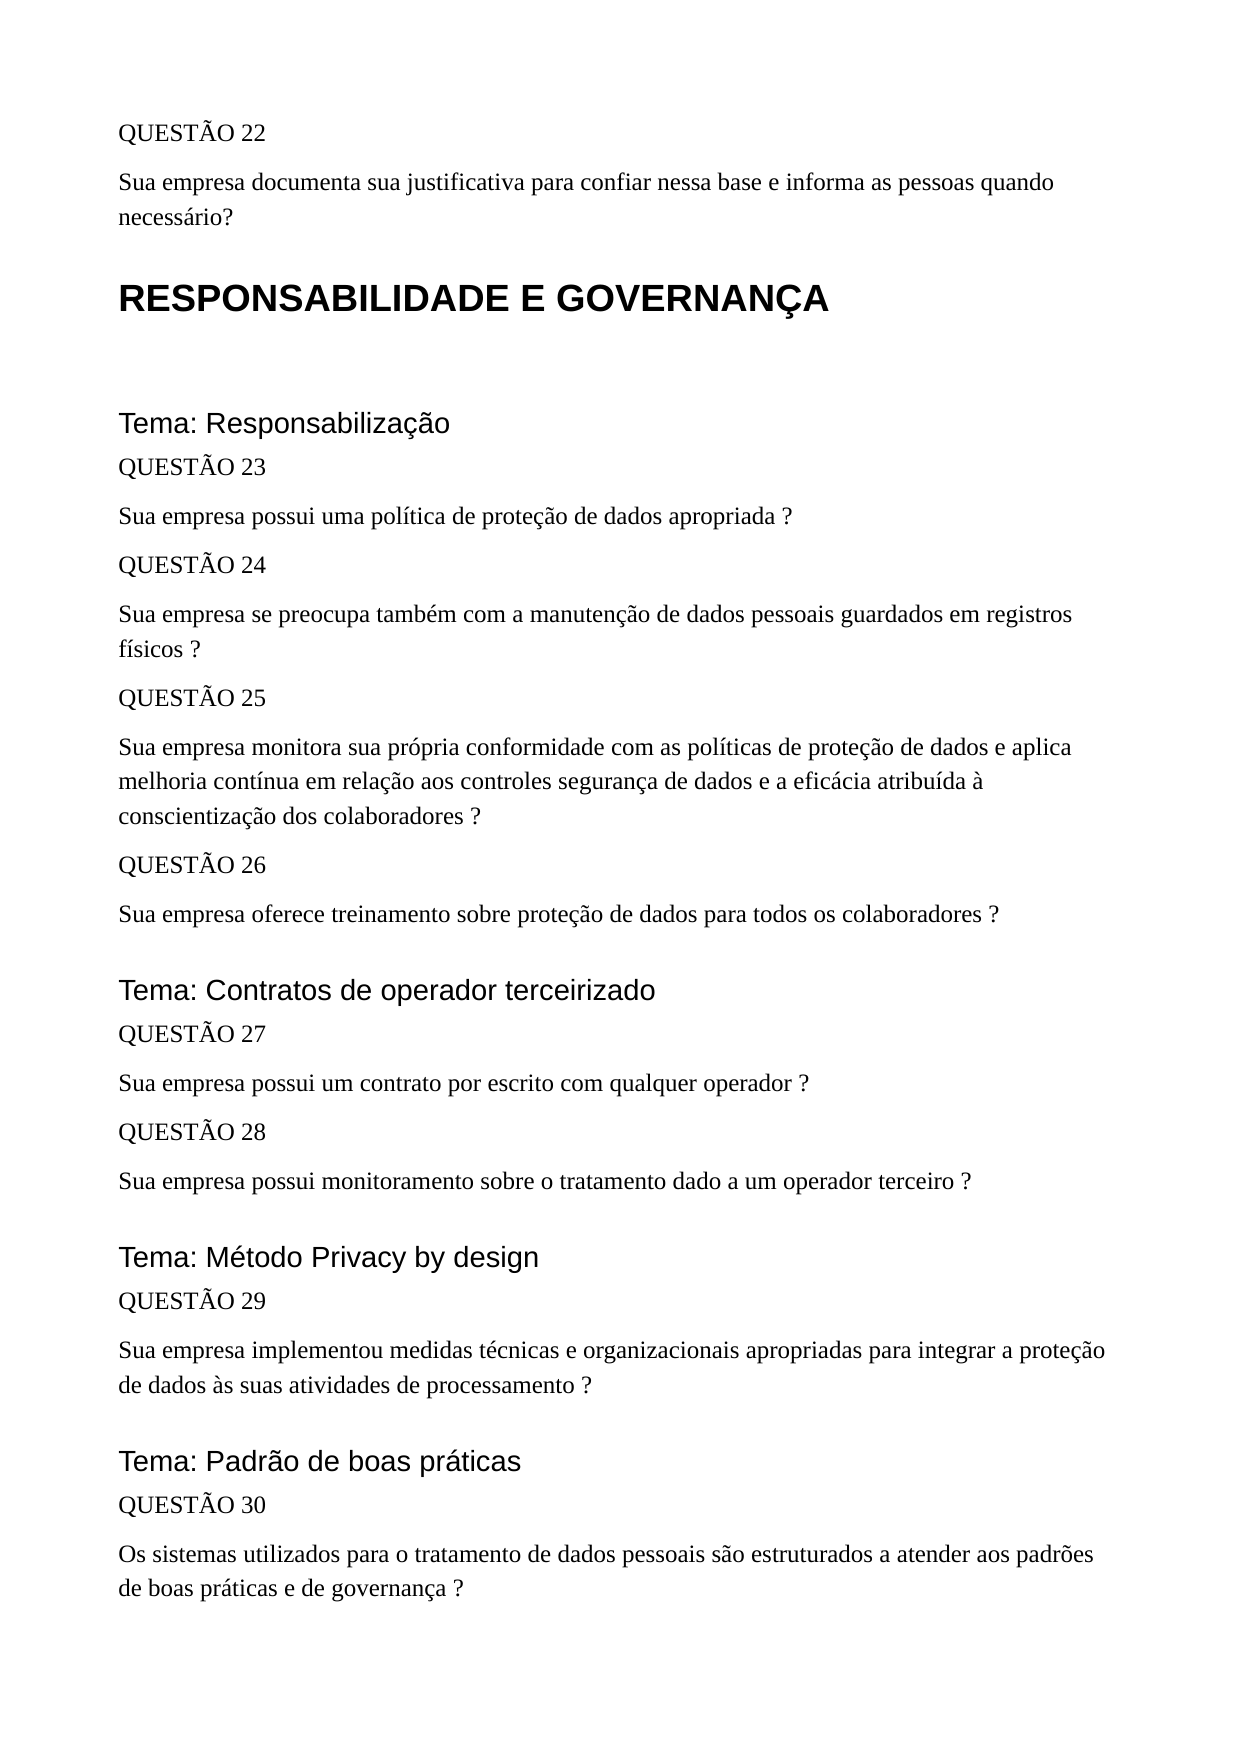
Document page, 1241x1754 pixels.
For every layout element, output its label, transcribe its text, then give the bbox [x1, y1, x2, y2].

text QUESTÃO 28 [118, 1117, 1122, 1146]
text QUESTÃO 23 [118, 452, 1122, 481]
subtitle Tema: Padrão de boas práticas [118, 1444, 1122, 1477]
text Sua empresa documenta sua justificativa para confiar nessa base e informa as pessoas quando necessário? [118, 167, 1122, 230]
text Sua empresa possui uma política de proteção de dados apropriada ? [118, 501, 1122, 530]
text QUESTÃO 22 [118, 118, 1122, 147]
text QUESTÃO 26 [118, 850, 1122, 878]
subtitle RESPONSABILIDADE E GOVERNANÇA [118, 276, 1122, 319]
subtitle Tema: Contratos de operador terceirizado [118, 973, 1122, 1006]
subtitle Tema: Responsabilização [118, 406, 1122, 439]
text QUESTÃO 25 [118, 683, 1122, 711]
text QUESTÃO 29 [118, 1286, 1122, 1315]
text QUESTÃO 24 [118, 550, 1122, 579]
text Sua empresa possui monitoramento sobre o tratamento dado a um operador terceiro ? [118, 1166, 1122, 1195]
text Sua empresa monitora sua própria conformidade com as políticas de proteção de dados e aplica melhoria contínua em relação aos controles segurança de dados e a eficácia atribuída à conscientização dos colaboradores ? [118, 732, 1122, 829]
subtitle Tema: Método Privacy by design [118, 1240, 1122, 1274]
text QUESTÃO 30 [118, 1490, 1122, 1519]
text QUESTÃO 27 [118, 1019, 1122, 1048]
text Sua empresa se preocupa também com a manutenção de dados pessoais guardados em registros físicos ? [118, 599, 1122, 662]
text Os sistemas utilizados para o tratamento de dados pessoais são estruturados a atender aos padrões de boas práticas e de governança ? [118, 1539, 1122, 1602]
text Sua empresa possui um contrato por escrito com qualquer operador ? [118, 1068, 1122, 1097]
text Sua empresa oferece treinamento sobre proteção de dados para todos os colaboradores ? [118, 899, 1122, 928]
text Sua empresa implementou medidas técnicas e organizacionais apropriadas para integrar a proteção de dados às suas atividades de processamento ? [118, 1335, 1122, 1398]
